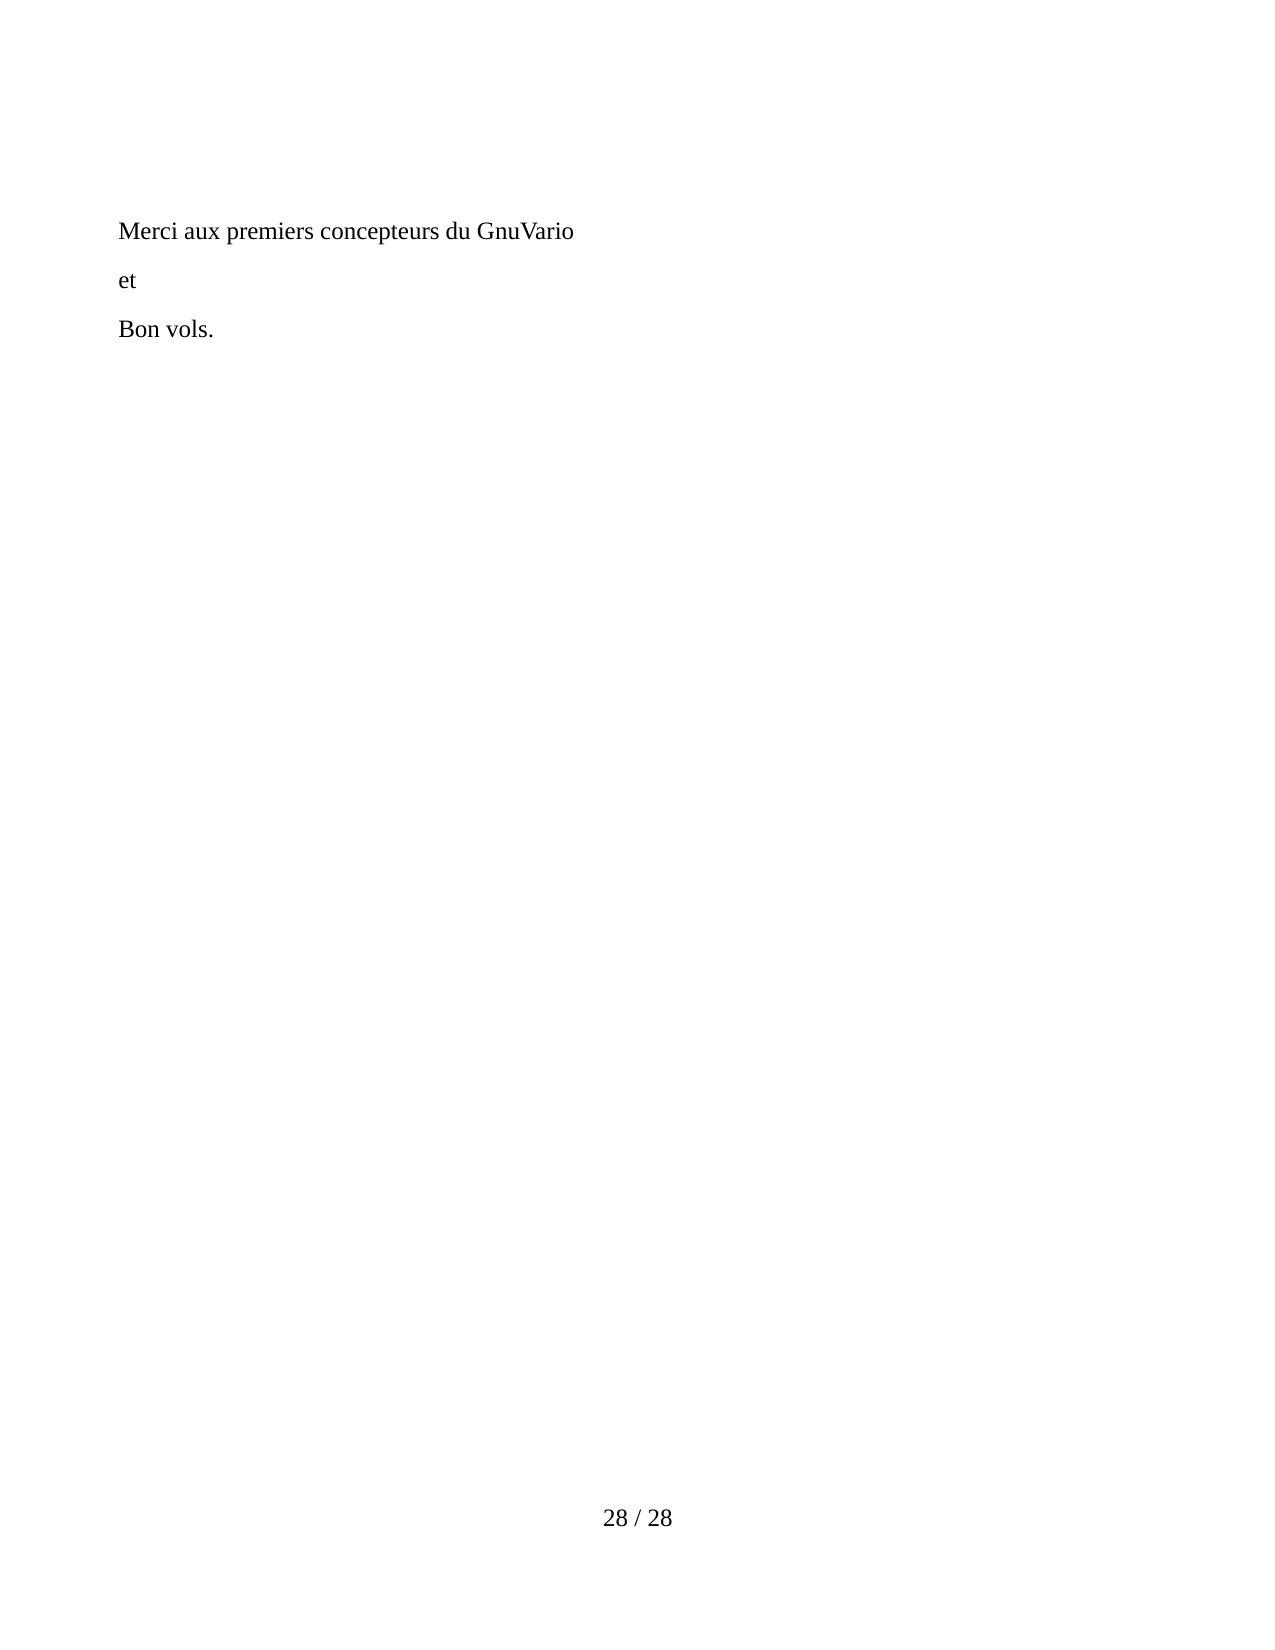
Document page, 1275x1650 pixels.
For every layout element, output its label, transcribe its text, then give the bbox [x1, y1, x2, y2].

text et [118, 265, 1157, 294]
text Bon vols. [118, 314, 1157, 343]
text Merci aux premiers concepteurs du GnuVario [118, 216, 1157, 245]
